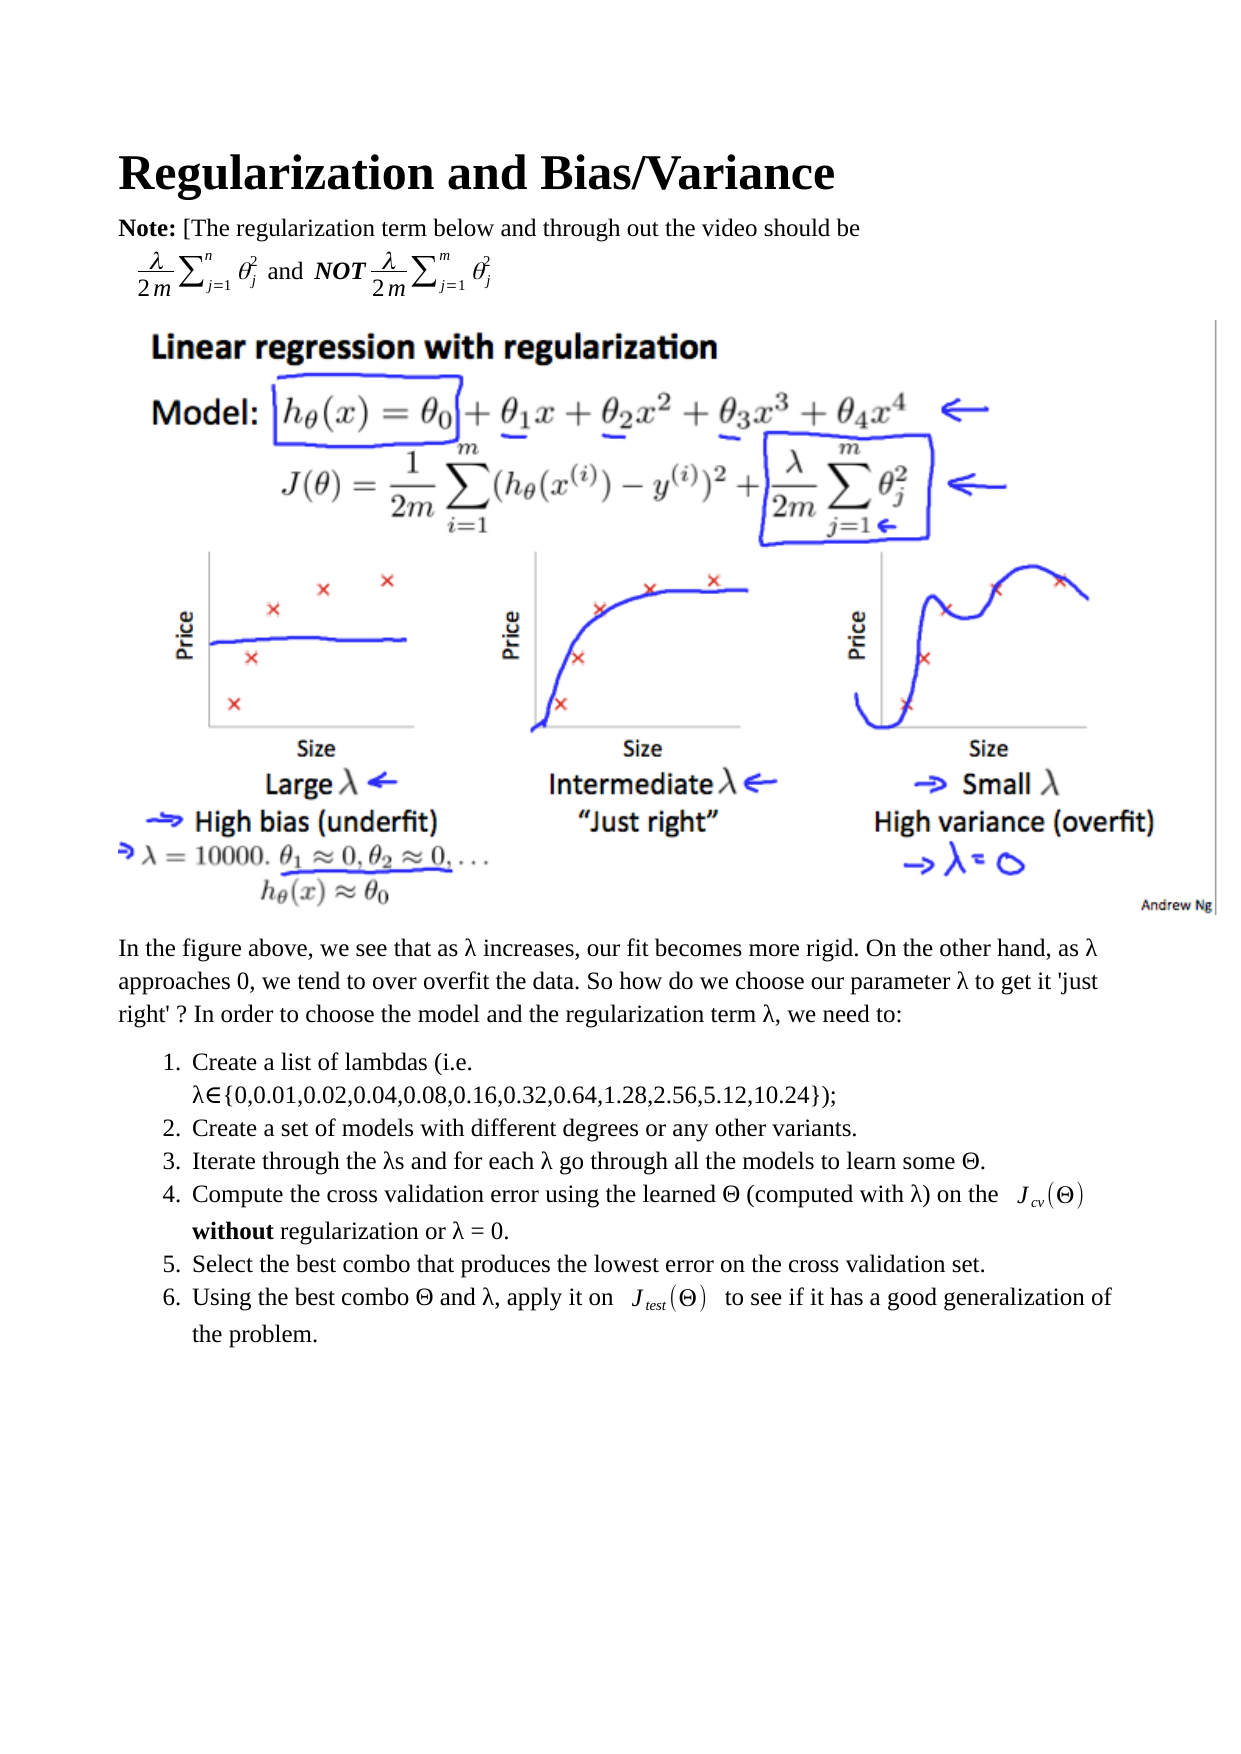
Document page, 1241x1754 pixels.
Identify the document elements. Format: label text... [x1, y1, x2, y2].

list Create a list of lambdas (i.e. λ∈{0,0.01,0.02,0.04,0.08,0.16,0.32,0.64,1.28,2.56,5.12,10.24}); [162, 1047, 1122, 1109]
text Note: [The regularization term below and through out the video should be [118, 213, 1122, 302]
text In the figure above, we see that as λ increases, our fit becomes more rigid. On the other hand, as λ approaches 0, we tend to over overfit the data. So how do we choose our parameter λ to get it 'just right' ? In order to choose the model and the regularization term λ, we need to: [118, 933, 1122, 1028]
list Using the best combo Θ and λ, apply it onto see if it has a good generalization of the problem. [162, 1282, 1122, 1347]
subtitle Regularization and Bias/Variance [118, 143, 1122, 201]
list Select the best combo that produces the lowest error on the cross validation set. [162, 1249, 1122, 1278]
list Create a set of models with different degrees or any other variants. [162, 1113, 1122, 1142]
list Iterate through the λs and for each λ go through all the models to learn some Θ. [162, 1146, 1122, 1175]
picture [118, 320, 1217, 915]
list Compute the cross validation error using the learned Θ (computed with λ) on thewithout regularization or λ = 0. [162, 1179, 1122, 1245]
